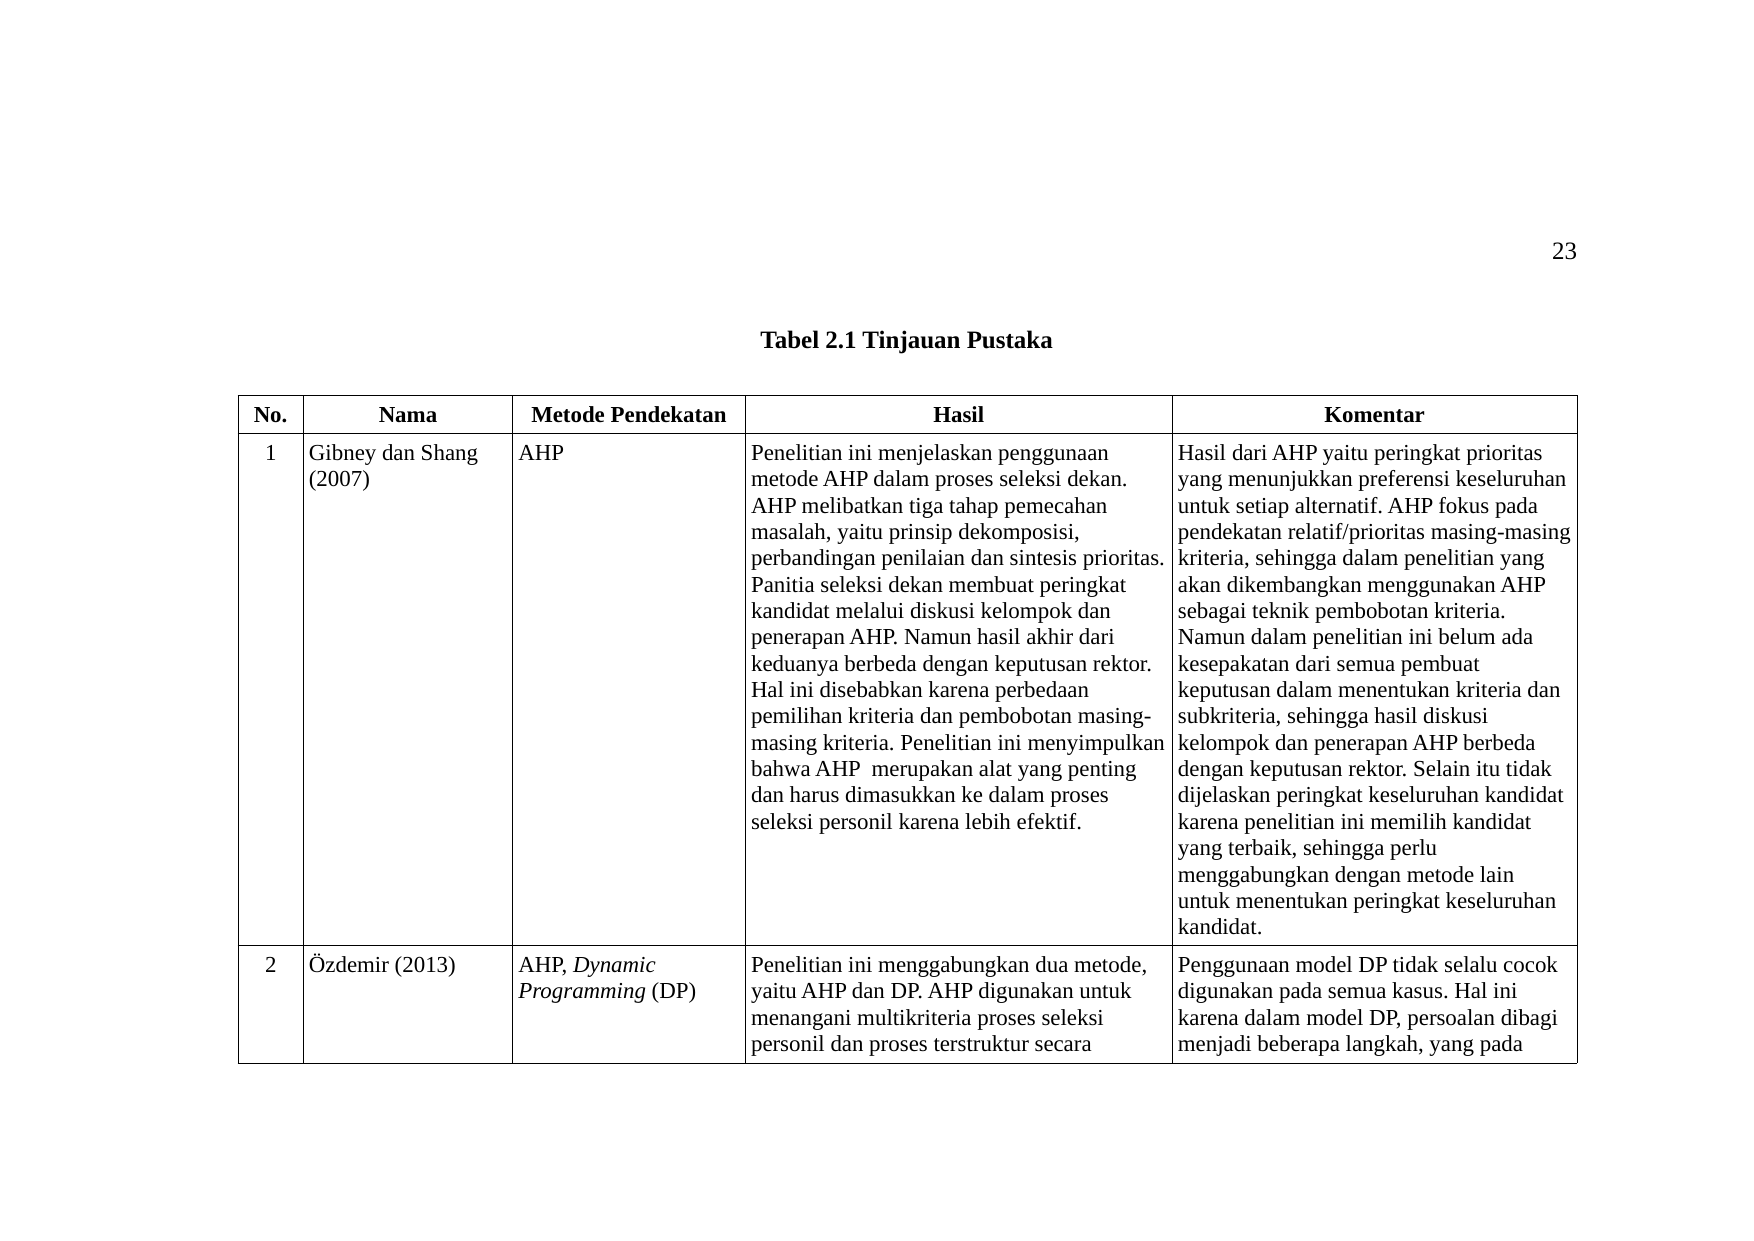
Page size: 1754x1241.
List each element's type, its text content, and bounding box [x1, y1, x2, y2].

text Tabel 2.1 Tinjauan Pustaka [236, 325, 1577, 354]
table_cell AHP [513, 434, 745, 945]
table_header Komentar [1173, 396, 1577, 433]
table_cell Hasil dari AHP yaitu peringkat prioritas yang menunjukkan preferensi keseluruhan untuk setiap alternatif. AHP fokus pada pendekatan relatif/prioritas masing-masing kriteria, sehingga dalam penelitian yang akan dikembangkan menggunakan AHP sebagai teknik pembobotan kriteria. Namun dalam penelitian ini belum ada kesepakatan dari semua pembuat keputusan dalam menentukan kriteria dan subkriteria, sehingga hasil diskusi kelompok dan penerapan AHP berbeda dengan keputusan rektor. Selain itu tidak dijelaskan peringkat keseluruhan kandidat karena penelitian ini memilih kandidat yang terbaik, sehingga perlu menggabungkan dengan metode lain untuk menentukan peringkat keseluruhan kandidat. [1173, 434, 1577, 945]
table_cell 2 [239, 946, 303, 1062]
table_cell 1 [239, 434, 303, 945]
table_header Hasil [746, 396, 1172, 433]
table_cell Penelitian ini menjelaskan penggunaan metode AHP dalam proses seleksi dekan. AHP melibatkan tiga tahap pemecahan masalah, yaitu prinsip dekomposisi, perbandingan penilaian dan sintesis prioritas. Panitia seleksi dekan membuat peringkat kandidat melalui diskusi kelompok dan penerapan AHP. Namun hasil akhir dari keduanya berbeda dengan keputusan rektor. Hal ini disebabkan karena perbedaan pemilihan kriteria dan pembobotan masing-masing kriteria. Penelitian ini menyimpulkan bahwa AHP merupakan alat yang penting dan harus dimasukkan ke dalam proses seleksi personil karena lebih efektif. [746, 434, 1172, 945]
table_header Nama [304, 396, 512, 433]
table_cell Penelitian ini menggabungkan dua metode, yaitu AHP dan DP. AHP digunakan untuk menangani multikriteria proses seleksi personil dan proses terstruktur secara [746, 946, 1172, 1062]
table_cell AHP, Dynamic Programming (DP) [513, 946, 745, 1062]
table_cell Penggunaan model DP tidak selalu cocok digunakan pada semua kasus. Hal ini karena dalam model DP, persoalan dibagi menjadi beberapa langkah, yang pada [1173, 946, 1577, 1062]
table_header No. [239, 396, 303, 433]
table_cell Özdemir (2013) [304, 946, 512, 1062]
table_header Metode Pendekatan [513, 396, 745, 433]
table_cell Gibney dan Shang (2007) [304, 434, 512, 945]
